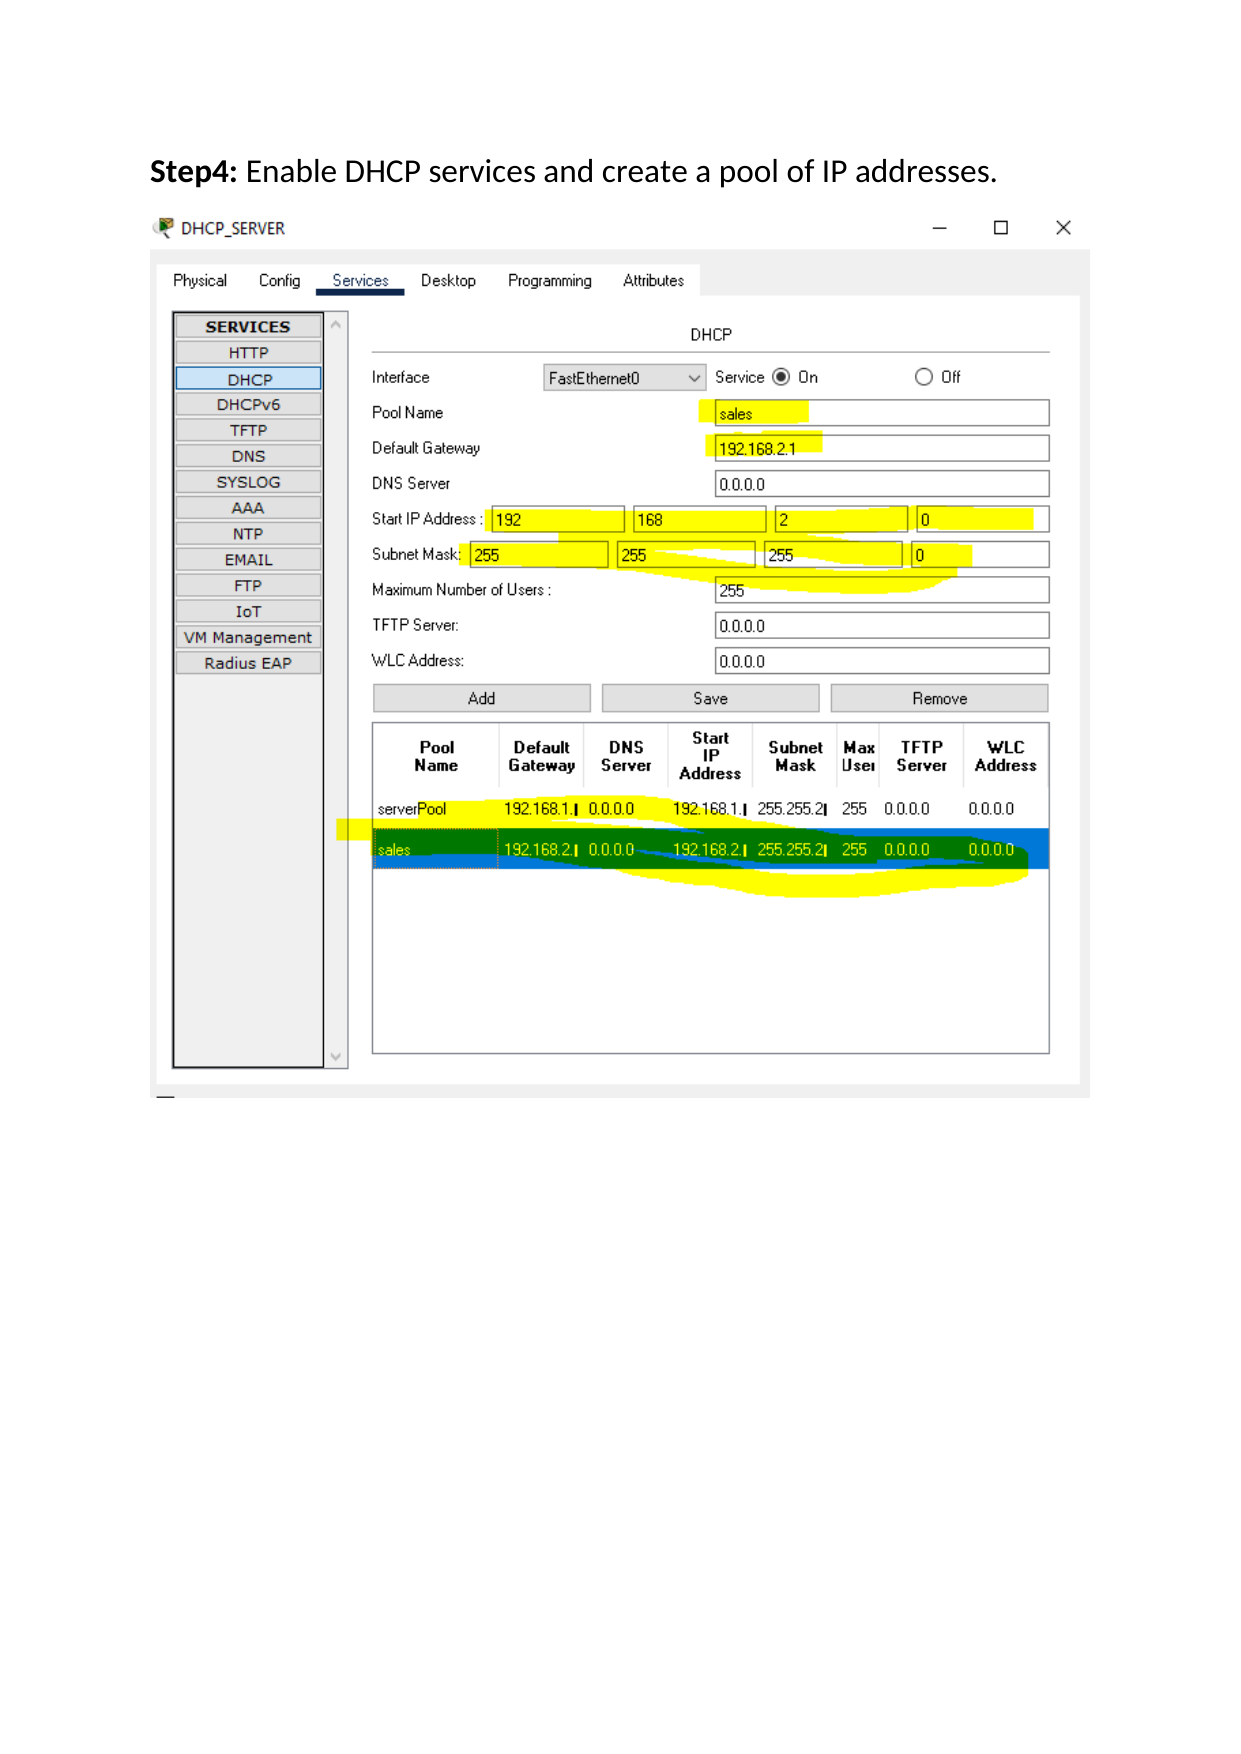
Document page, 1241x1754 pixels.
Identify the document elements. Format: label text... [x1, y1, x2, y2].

text Step4: Enable DHCP services and create a pool of IP addresses. [150, 150, 1090, 191]
picture [150, 210, 1091, 1098]
